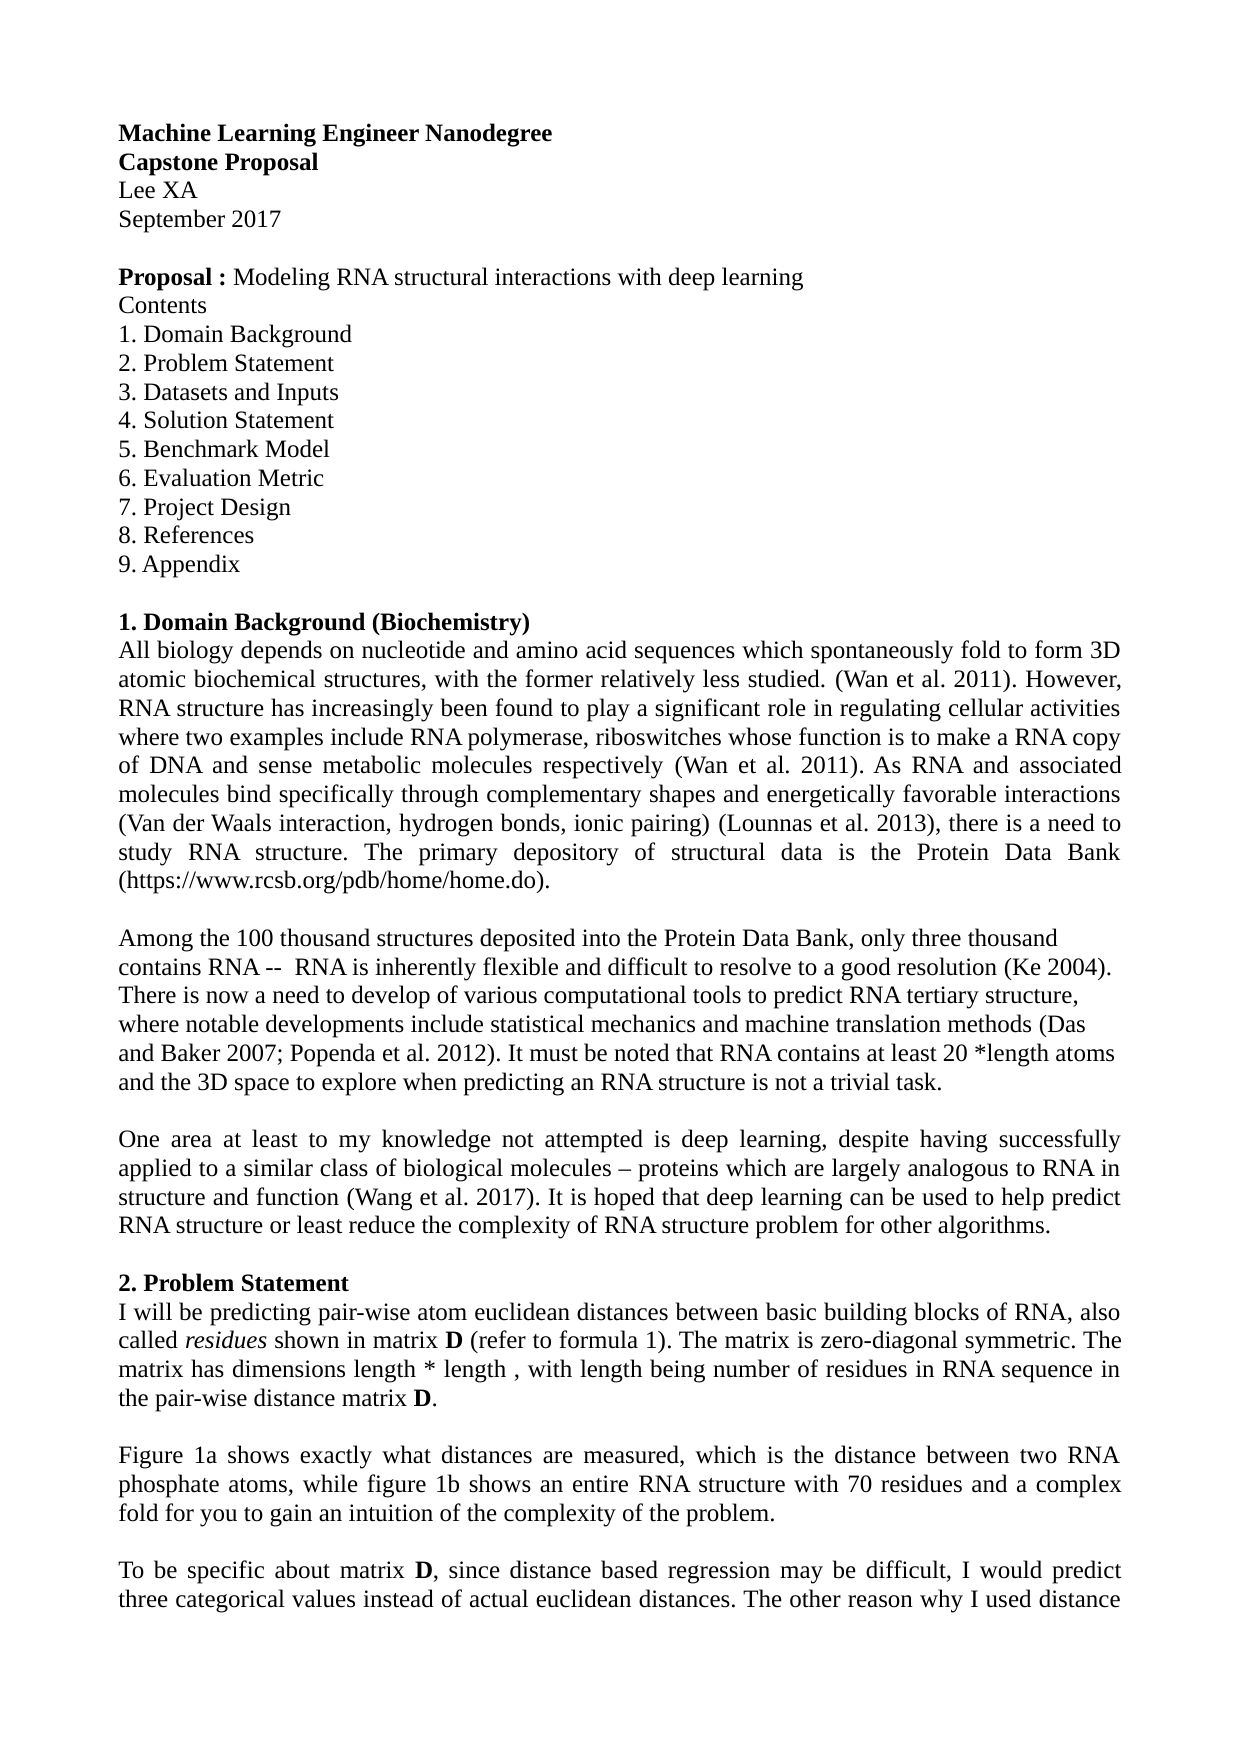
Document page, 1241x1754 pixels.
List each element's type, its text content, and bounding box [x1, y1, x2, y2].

text 1. Domain Background (Biochemistry) [118, 607, 1122, 636]
text 5. Benchmark Model [118, 434, 1122, 463]
text To be specific about matrix D, since distance based regression may be difficult, I would predict three categorical values instead of actual euclidean distances. The other reason why I used distance [118, 1556, 1122, 1613]
text I will be predicting pair-wise atom euclidean distances between basic building blocks of RNA, also called residues shown in matrix D (refer to formula 1). The matrix is zero-diagonal symmetric. The matrix has dimensions length * length , with length being number of residues in RNA sequence in the pair-wise distance matrix D. [118, 1297, 1122, 1412]
text 4. Solution Statement [118, 406, 1122, 434]
text 1. Domain Background [118, 319, 1122, 348]
text 2. Problem Statement [118, 348, 1122, 377]
text 7. Project Design [118, 492, 1122, 521]
text Among the 100 thousand structures deposited into the Protein Data Bank, only three thousand contains RNA -- RNA is inherently flexible and difficult to resolve to a good resolution (Ke 2004). There is now a need to develop of various computational tools to predict RNA tertiary structure, where notable developments include statistical mechanics and machine translation methods (Das and Baker 2007; Popenda et al. 2012). It must be noted that RNA contains at least 20 *length atoms and the 3D space to explore when predicting an RNA structure is not a trivial task. [118, 923, 1122, 1096]
text 6. Evaluation Metric [118, 463, 1122, 492]
text September 2017 [118, 204, 1122, 233]
text Contents [118, 291, 1122, 319]
text 9. Appendix [118, 549, 1122, 578]
text All biology depends on nucleotide and amino acid sequences which spontaneously fold to form 3D atomic biochemical structures, with the former relatively less studied. (Wan et al. 2011). However, RNA structure has increasingly been found to play a significant role in regulating cellular activities where two examples include RNA polymerase, riboswitches whose function is to make a RNA copy of DNA and sense metabolic molecules respectively (Wan et al. 2011). As RNA and associated molecules bind specifically through complementary shapes and energetically favorable interactions (Van der Waals interaction, hydrogen bonds, ionic pairing) (Lounnas et al. 2013), there is a need to study RNA structure. The primary depository of structural data is the Protein Data Bank (https://www.rcsb.org/pdb/home/home.do). [118, 636, 1122, 894]
text 8. References [118, 521, 1122, 549]
text Proposal : Modeling RNA structural interactions with deep learning [118, 262, 1122, 291]
text 3. Datasets and Inputs [118, 377, 1122, 406]
text Lee XA [118, 176, 1122, 204]
text One area at least to my knowledge not attempted is deep learning, despite having successfully applied to a similar class of biological molecules – proteins which are largely analogous to RNA in structure and function (Wang et al. 2017). It is hoped that deep learning can be used to help predict RNA structure or least reduce the complexity of RNA structure problem for other algorithms. [118, 1124, 1122, 1239]
text Capstone Proposal [118, 147, 1122, 176]
text Figure 1a shows exactly what distances are measured, which is the distance between two RNA phosphate atoms, while figure 1b shows an entire RNA structure with 70 residues and a complex fold for you to gain an intuition of the complexity of the problem. [118, 1441, 1122, 1527]
text 2. Problem Statement [118, 1268, 1122, 1297]
text Machine Learning Engineer Nanodegree [118, 118, 1122, 147]
